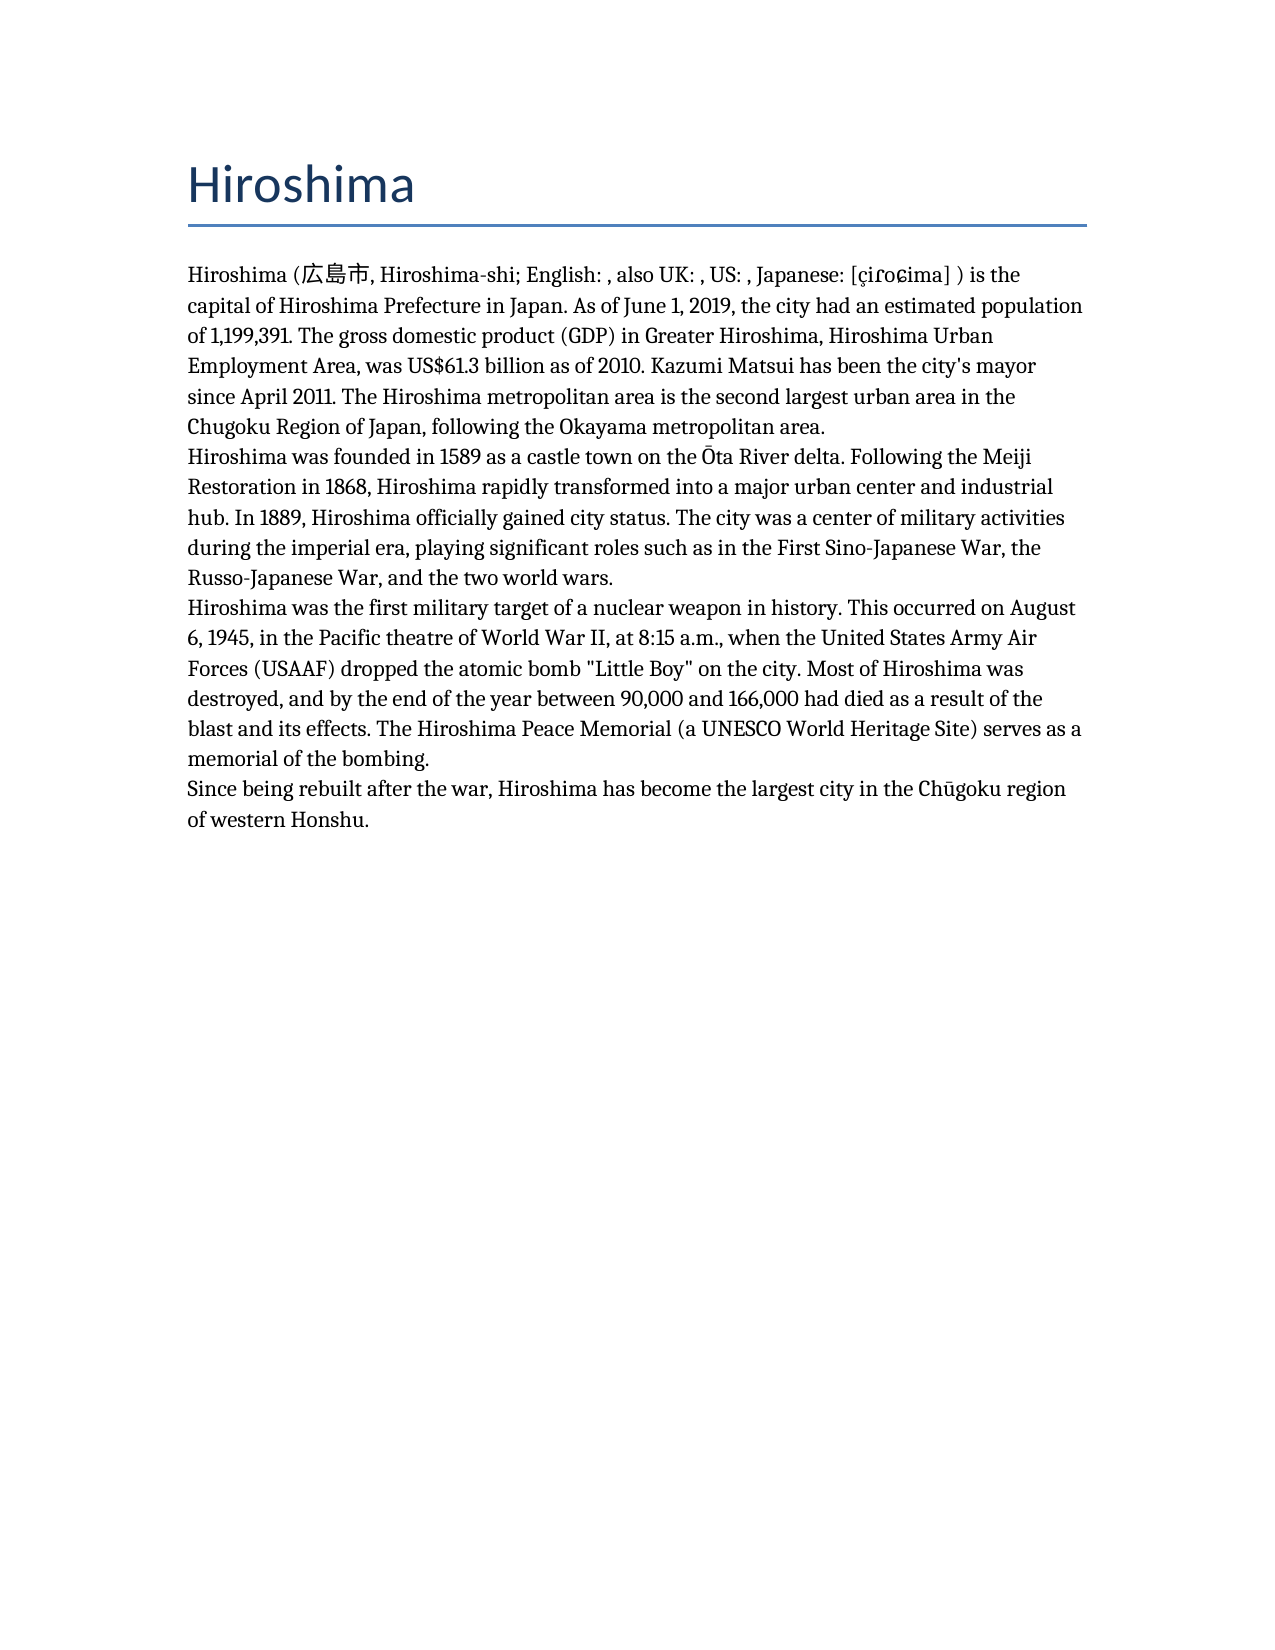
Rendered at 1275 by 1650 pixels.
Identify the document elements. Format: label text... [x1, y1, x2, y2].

text Hiroshima (広島市, Hiroshima-shi; English: , also UK: , US: , Japanese: [çiɾoɕima] ) is the capital of Hiroshima Prefecture in Japan. As of June 1, 2019, the city had an estimated population of 1,199,391. The gross domestic product (GDP) in Greater Hiroshima, Hiroshima Urban Employment Area, was US$61.3 billion as of 2010. Kazumi Matsui has been the city's mayor since April 2011. The Hiroshima metropolitan area is the second largest urban area in the Chugoku Region of Japan, following the Okayama metropolitan area. Hiroshima was founded in 1589 as a castle town on the Ōta River delta. Following the Meiji Restoration in 1868, Hiroshima rapidly transformed into a major urban center and industrial hub. In 1889, Hiroshima officially gained city status. The city was a center of military activities during the imperial era, playing significant roles such as in the First Sino-Japanese War, the Russo-Japanese War, and the two world wars. Hiroshima was the first military target of a nuclear weapon in history. This occurred on August 6, 1945, in the Pacific theatre of World War II, at 8:15 a.m., when the United States Army Air Forces (USAAF) dropped the atomic bomb "Little Boy" on the city. Most of Hiroshima was destroyed, and by the end of the year between 90,000 and 166,000 had died as a result of the blast and its effects. The Hiroshima Peace Memorial (a UNESCO World Heritage Site) serves as a memorial of the bombing. Since being rebuilt after the war, Hiroshima has become the largest city in the Chūgoku region of western Honshu. [187, 258, 1087, 833]
title Hiroshima [187, 150, 1087, 227]
